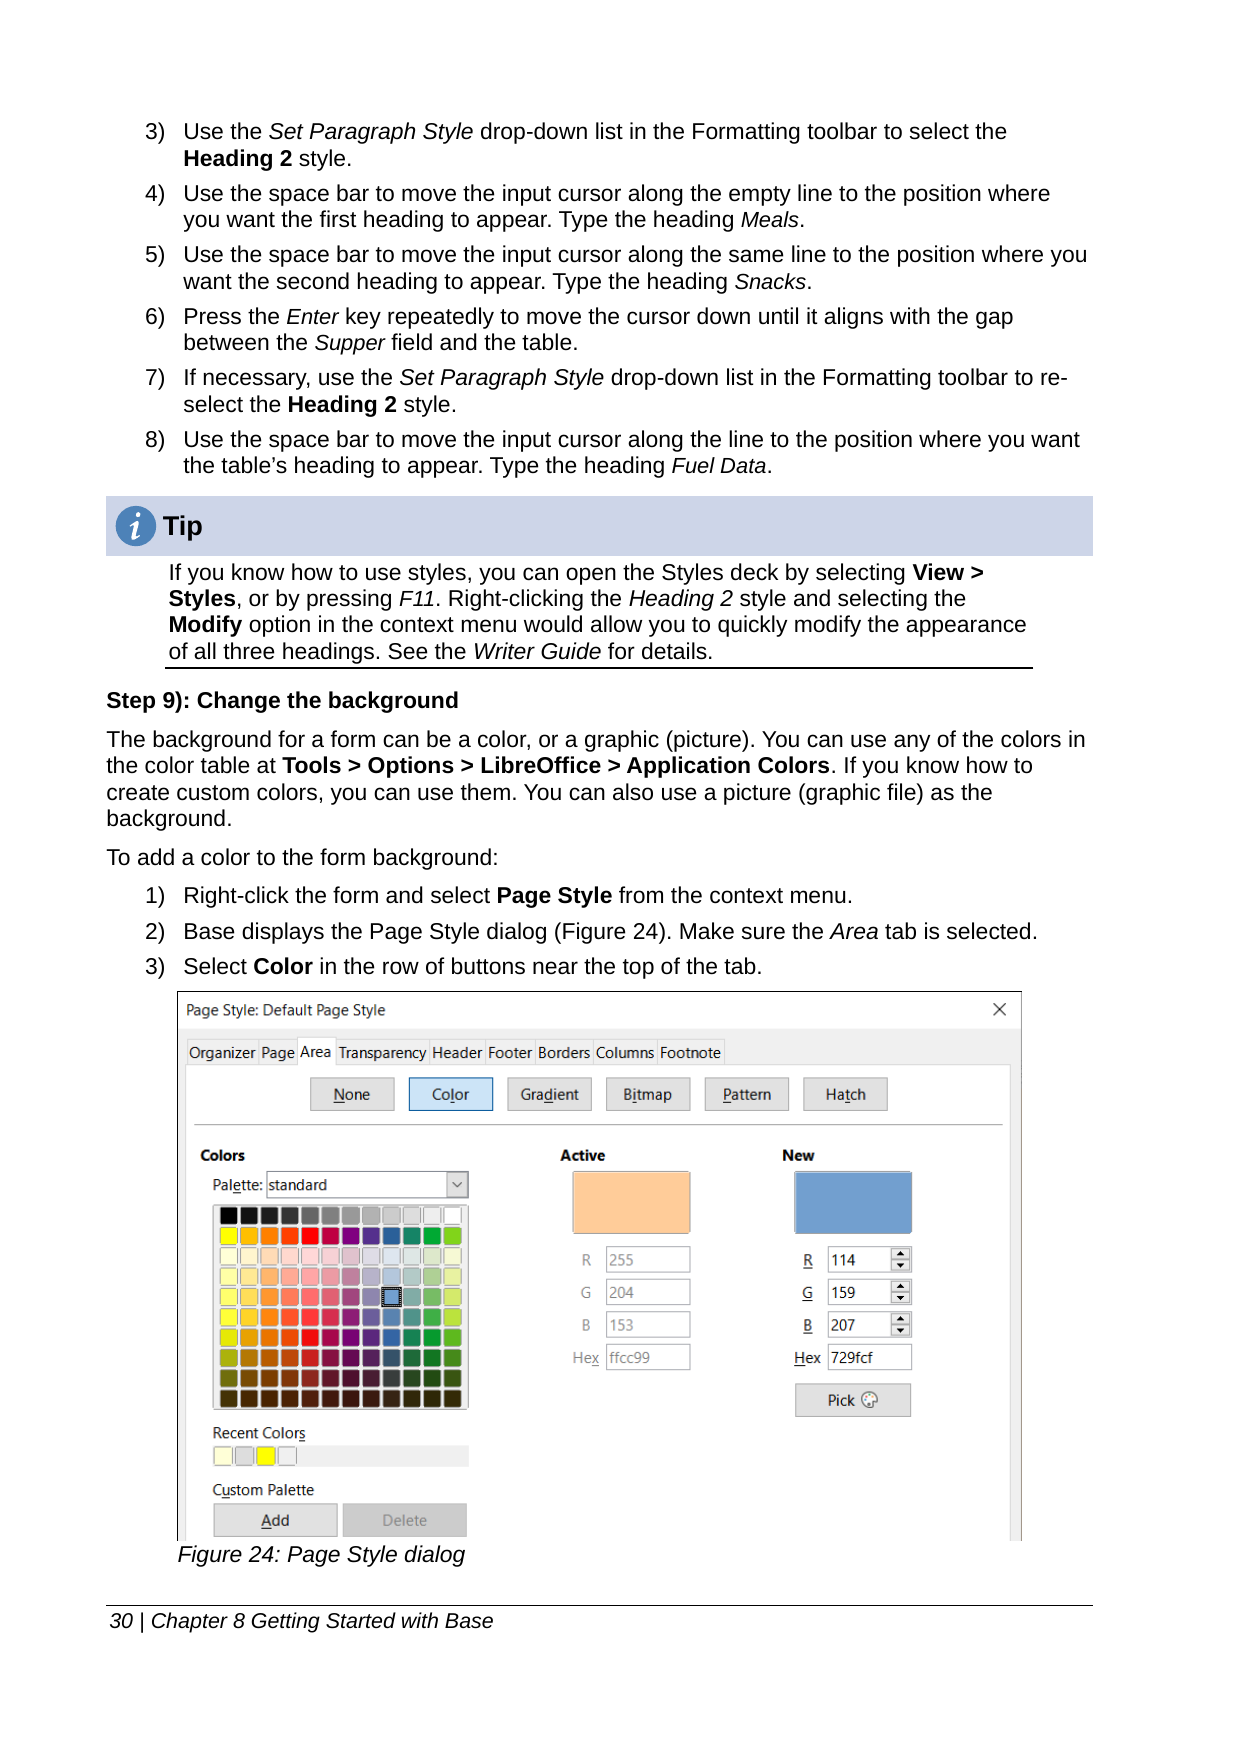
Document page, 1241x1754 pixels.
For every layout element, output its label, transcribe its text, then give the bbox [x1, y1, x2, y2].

list Base displays the Page Style dialog (Figure 24). Make sure the Area tab is selected. [165, 918, 1093, 944]
list Use the space bar to move the input cursor along the empty line to the position where you want the first heading to appear. Type the heading Meals. [165, 180, 1093, 232]
list Use the Set Paragraph Style drop-down list in the Formatting toolbar to select the Heading 2 style. [165, 118, 1093, 171]
list Press the Enter key repeatedly to move the cursor down until it aligns with the gap between the Supper field and the table. [165, 303, 1093, 356]
text Step 9: Change the background [106, 687, 1093, 713]
text Figure 24: Page Style dialog [177, 1541, 1022, 1567]
list Right-click the form and select Page Style from the context menu. [165, 882, 1093, 909]
list Use the space bar to move the input cursor along the line to the position where you want the table’s heading to appear. Type the heading Fuel Data. [165, 426, 1093, 479]
text To add a color to the form background: [106, 844, 1093, 870]
text If you know how to use styles, you can open the Styles deck by selecting View > Styles, or by pressing F11. Right-clicking the Heading 2 style and selecting the Modify option in the context menu would allow you to quickly modify the appearance of all three headings. See the Writer Guide for details. [165, 556, 1033, 667]
subtitle Tip [106, 496, 1093, 556]
list If necessary, use the Set Paragraph Style drop-down list in the Formatting toolbar to re-select the Heading 2 style. [165, 364, 1093, 417]
list Select Color in the row of buttons near the top of the tab. [165, 953, 1093, 979]
list Use the space bar to move the input cursor along the same line to the position where you want the second heading to appear. Type the heading Snacks. [165, 241, 1093, 294]
text The background for a form can be a color, or a graphic (picture). You can use any of the colors in the color table at Tools > Options > LibreOffice > Application Colors. If you know how to create custom colors, you can use them. You can also use a picture (graphic file) as the background. [106, 726, 1093, 831]
picture [178, 992, 1022, 1541]
